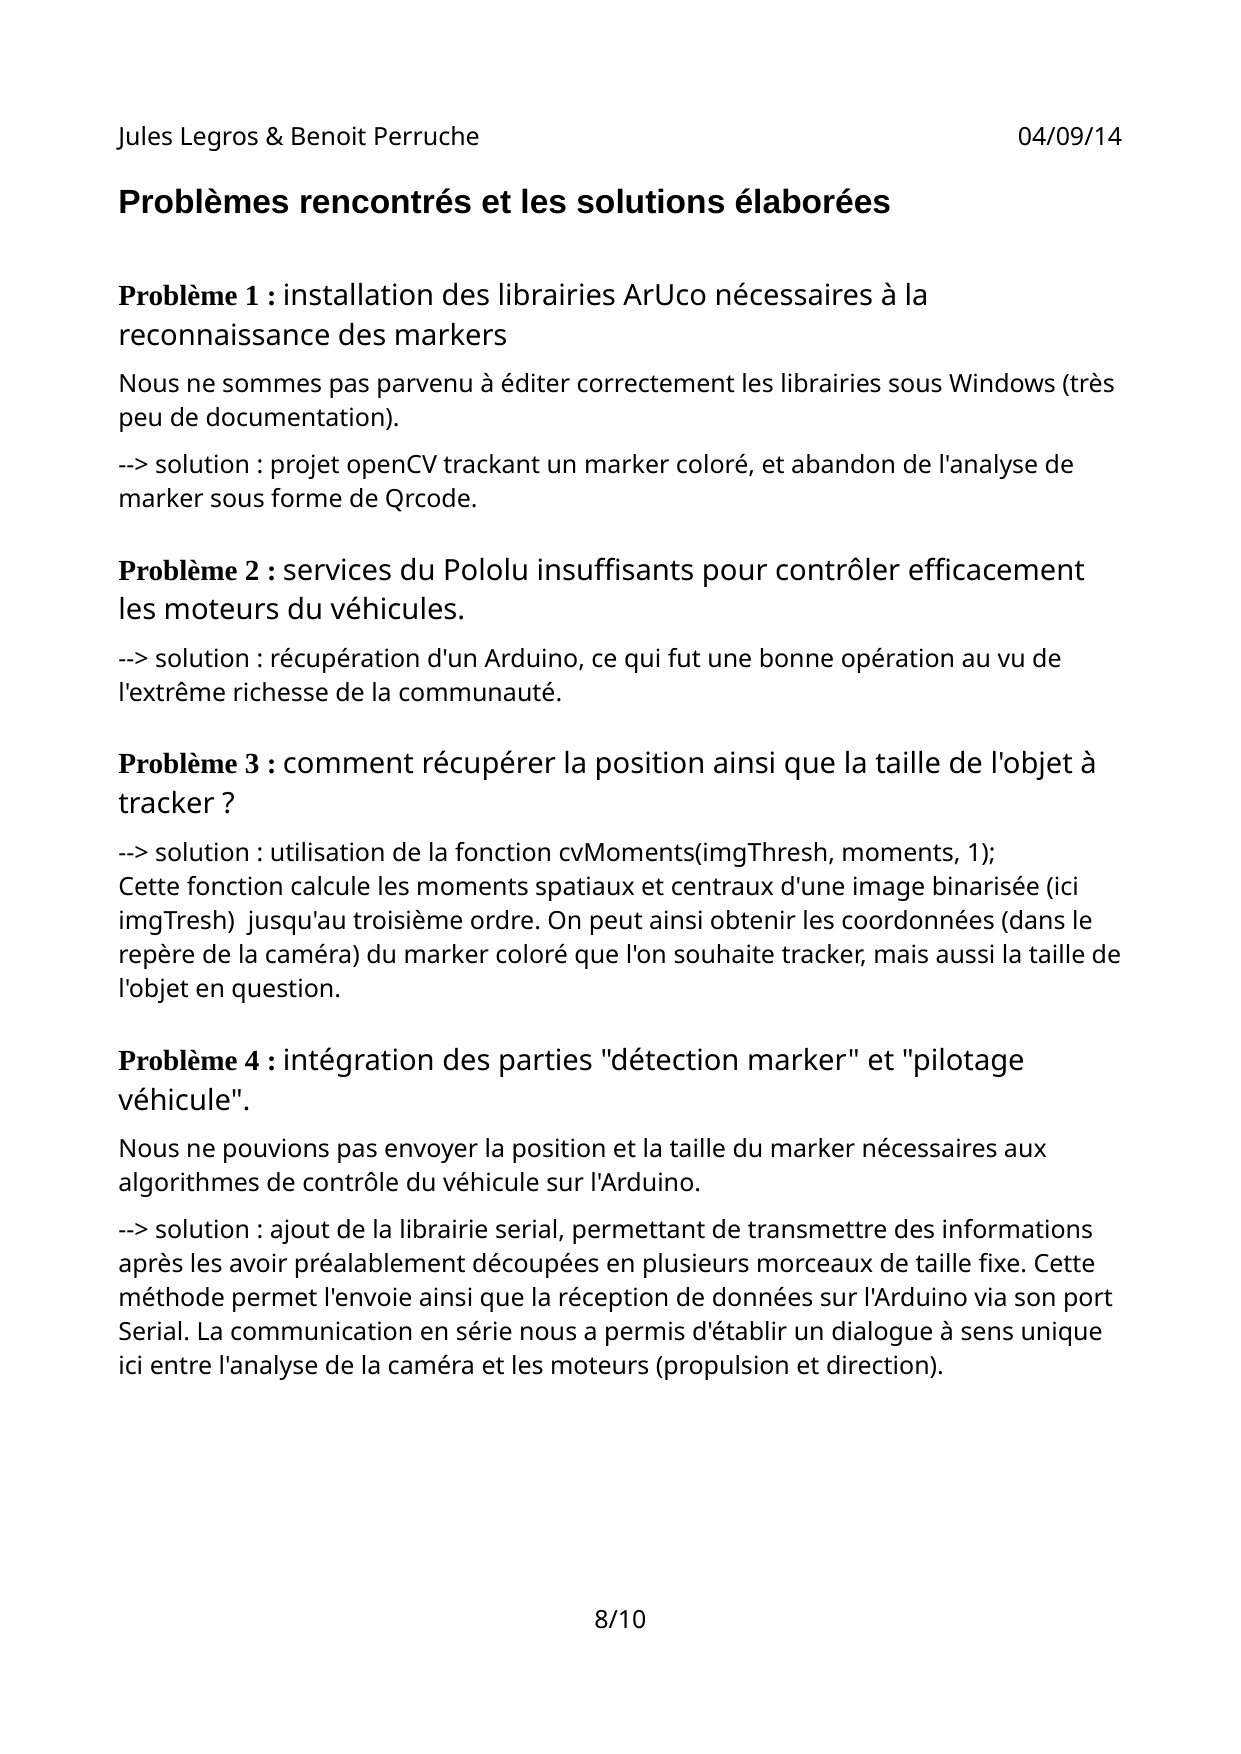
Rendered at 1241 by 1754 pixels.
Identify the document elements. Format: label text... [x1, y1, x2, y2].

text Nous ne pouvions pas envoyer la position et la taille du marker nécessaires aux algorithmes de contrôle du véhicule sur l'Arduino. [118, 1131, 1122, 1199]
text Problème 4 : intégration des parties "détection marker" et "pilotage véhicule". [118, 1039, 1122, 1118]
text Problème 2 : services du Pololu insuffisants pour contrôler efficacement les moteurs du véhicules. [118, 549, 1122, 628]
text --> solution : ajout de la librairie serial, permettant de transmettre des informations après les avoir préalablement découpées en plusieurs morceaux de taille fixe. Cette méthode permet l'envoie ainsi que la réception de données sur l'Arduino via son port Serial. La communication en série nous a permis d'établir un dialogue à sens unique ici entre l'analyse de la caméra et les moteurs (propulsion et direction). [118, 1212, 1122, 1382]
text --> solution : récupération d'un Arduino, ce qui fut une bonne opération au vu de l'extrême richesse de la communauté. [118, 641, 1122, 709]
text --> solution : utilisation de la fonction cvMoments(imgThresh, moments, 1); [118, 835, 1122, 869]
subtitle Problèmes rencontrés et les solutions élaborées [118, 182, 1122, 220]
text --> solution : projet openCV trackant un marker coloré, et abandon de l'analyse de marker sous forme de Qrcode. [118, 447, 1122, 515]
text Problème 3 : comment récupérer la position ainsi que la taille de l'objet à tracker ? [118, 743, 1122, 822]
text Cette fonction calcule les moments spatiaux et centraux d'une image binarisée (ici imgTresh) jusqu'au troisième ordre. On peut ainsi obtenir les coordonnées (dans le repère de la caméra) du marker coloré que l'on souhaite tracker, mais aussi la taille de l'objet en question. [118, 869, 1122, 1005]
text Problème 1 : installation des librairies ArUco nécessaires à la reconnaissance des markers [118, 274, 1122, 353]
text Nous ne sommes pas parvenu à éditer correctement les librairies sous Windows (très peu de documentation). [118, 366, 1122, 434]
